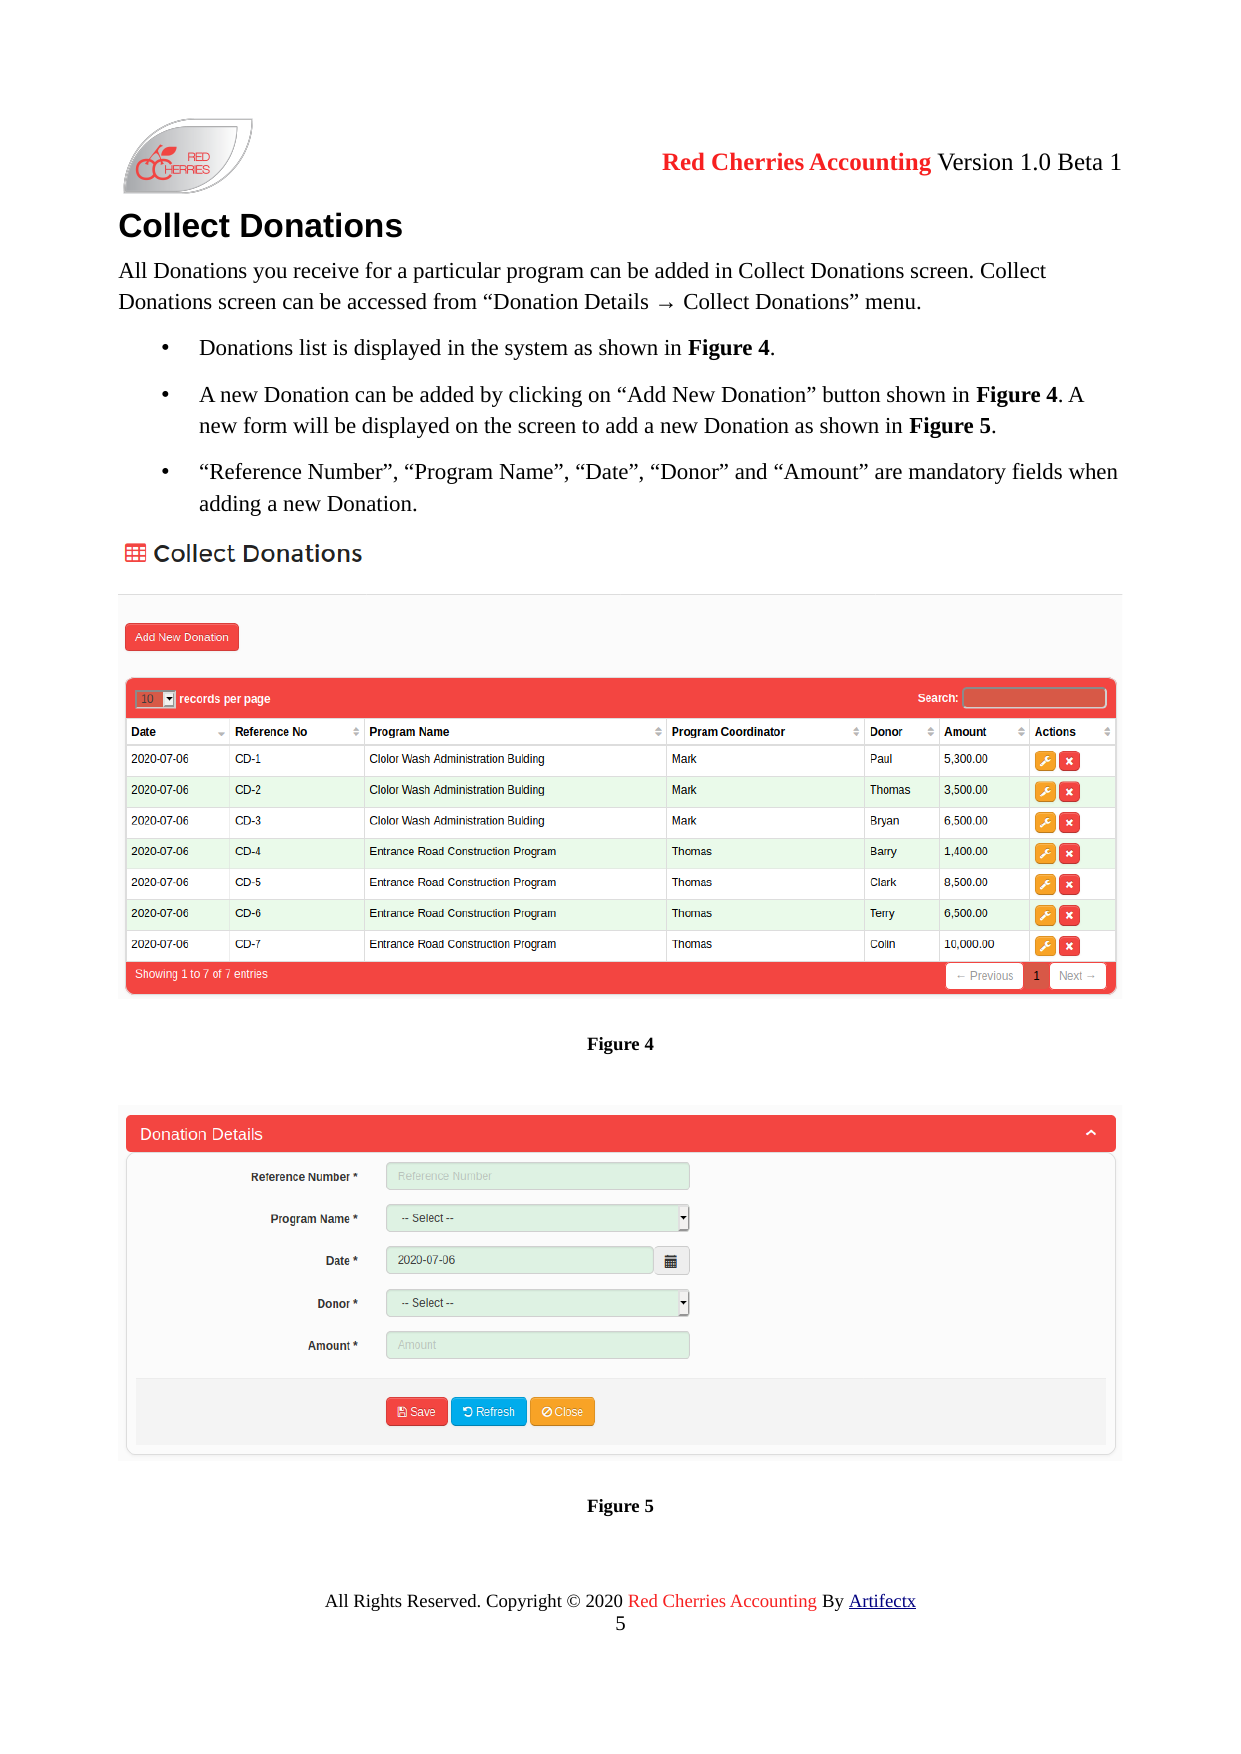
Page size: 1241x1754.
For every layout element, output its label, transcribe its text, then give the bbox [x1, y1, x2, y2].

picture [118, 536, 1123, 999]
text Figure 5 [118, 1495, 1122, 1517]
list “Reference Number”, “Program Name”, “Date”, “Donor” and “Amount” are mandatory fields when adding a new Donation. [161, 458, 1122, 516]
text All Donations you receive for a particular program can be added in Collect Donations screen. Collect Donations screen can be accessed from “Donation Details → Collect Donations” menu. [118, 257, 1122, 315]
text Figure 4 [118, 1033, 1122, 1054]
picture [122, 117, 254, 195]
picture [118, 1105, 1123, 1461]
subtitle Collect Donations [118, 206, 1122, 244]
list Donations list is displayed in the system as shown in Figure 4. [161, 334, 1122, 361]
list A new Donation can be added by clicking on “Add New Donation” button shown in Figure 4. A new form will be displayed on the screen to add a new Donation as shown in Figure 5. [161, 381, 1122, 438]
